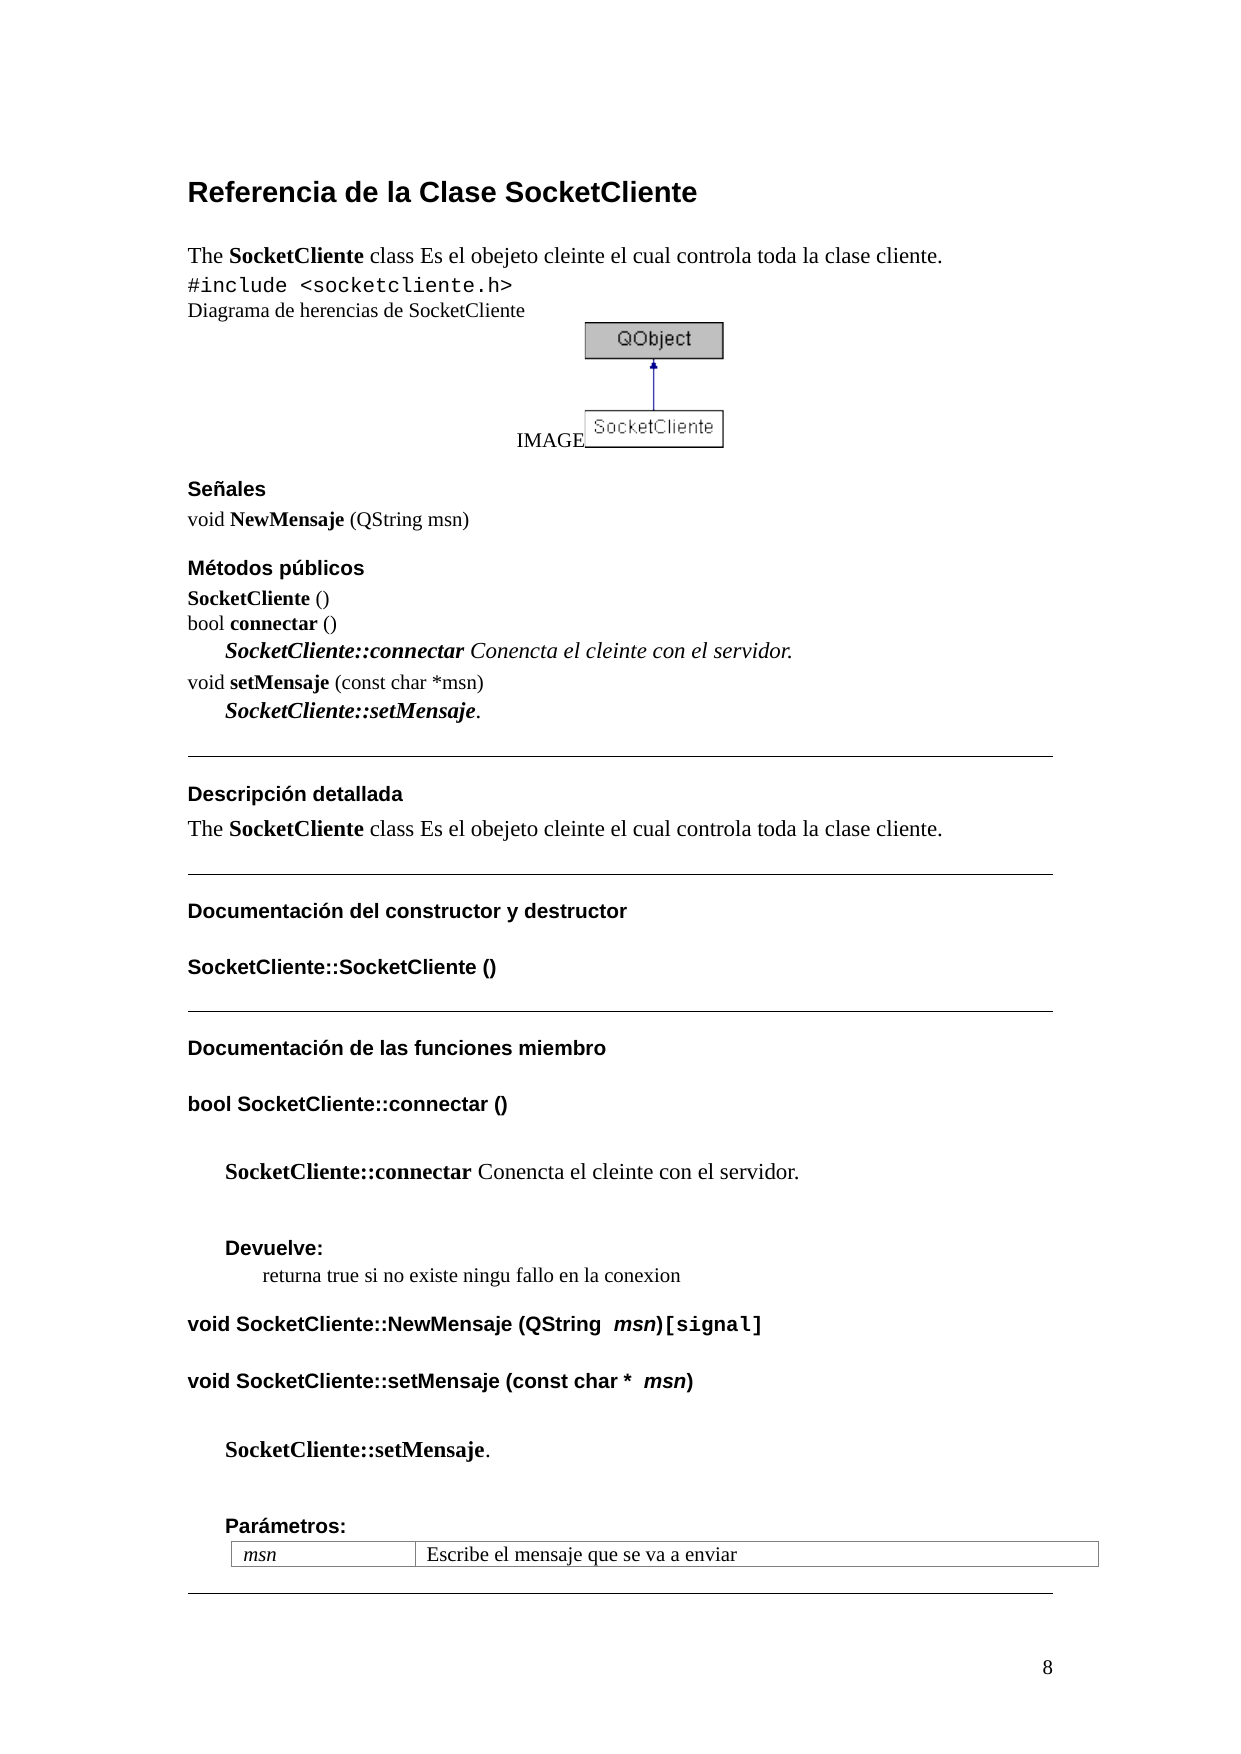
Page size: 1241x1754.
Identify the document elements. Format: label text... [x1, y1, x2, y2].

text #include <socketcliente.h> [187, 274, 1053, 298]
list SocketCliente () [187, 586, 1053, 610]
table_header msn [232, 1542, 415, 1566]
subtitle Documentación de las funciones miembro [187, 1036, 1053, 1060]
subtitle void SocketCliente::NewMensaje (QString msn)[signal] [187, 1312, 1053, 1338]
subtitle SocketCliente::SocketCliente () [187, 954, 1053, 978]
text The SocketCliente class Es el obejeto cleinte el cual controla toda la clase cliente. [187, 815, 1053, 841]
subtitle Señales [187, 477, 1053, 501]
text SocketCliente::setMensaje. [225, 1436, 1053, 1462]
text The SocketCliente class Es el obejeto cleinte el cual controla toda la clase cliente. [187, 242, 1053, 268]
text returna true si no existe ningu fallo en la conexion [262, 1263, 1053, 1287]
table_header Escribe el mensaje que se va a enviar [416, 1542, 1098, 1566]
picture [584, 322, 724, 448]
subtitle void SocketCliente::setMensaje (const char * msn) [187, 1369, 1053, 1393]
text SocketCliente::connectar Conencta el cleinte con el servidor. [225, 1158, 1053, 1184]
text Diagrama de herencias de SocketCliente [187, 298, 1053, 322]
text SocketCliente::connectar Conencta el cleinte con el servidor. [225, 638, 1053, 664]
text SocketCliente::setMensaje. [225, 697, 1053, 724]
list void NewMensaje (QString msn) [187, 507, 1053, 531]
subtitle Descripción detallada [187, 782, 1053, 806]
text IMAGE [187, 322, 1053, 452]
subtitle Documentación del constructor y destructor [187, 899, 1053, 923]
subtitle Referencia de la Clase SocketCliente [187, 175, 1053, 208]
subtitle Parámetros: [225, 1514, 1053, 1538]
list bool connectar () [187, 610, 1053, 634]
subtitle bool SocketCliente::connectar () [187, 1091, 1053, 1115]
subtitle Métodos públicos [187, 556, 1053, 580]
list void setMensaje (const char *msn) [187, 670, 1053, 694]
subtitle Devuelve: [225, 1236, 1053, 1260]
